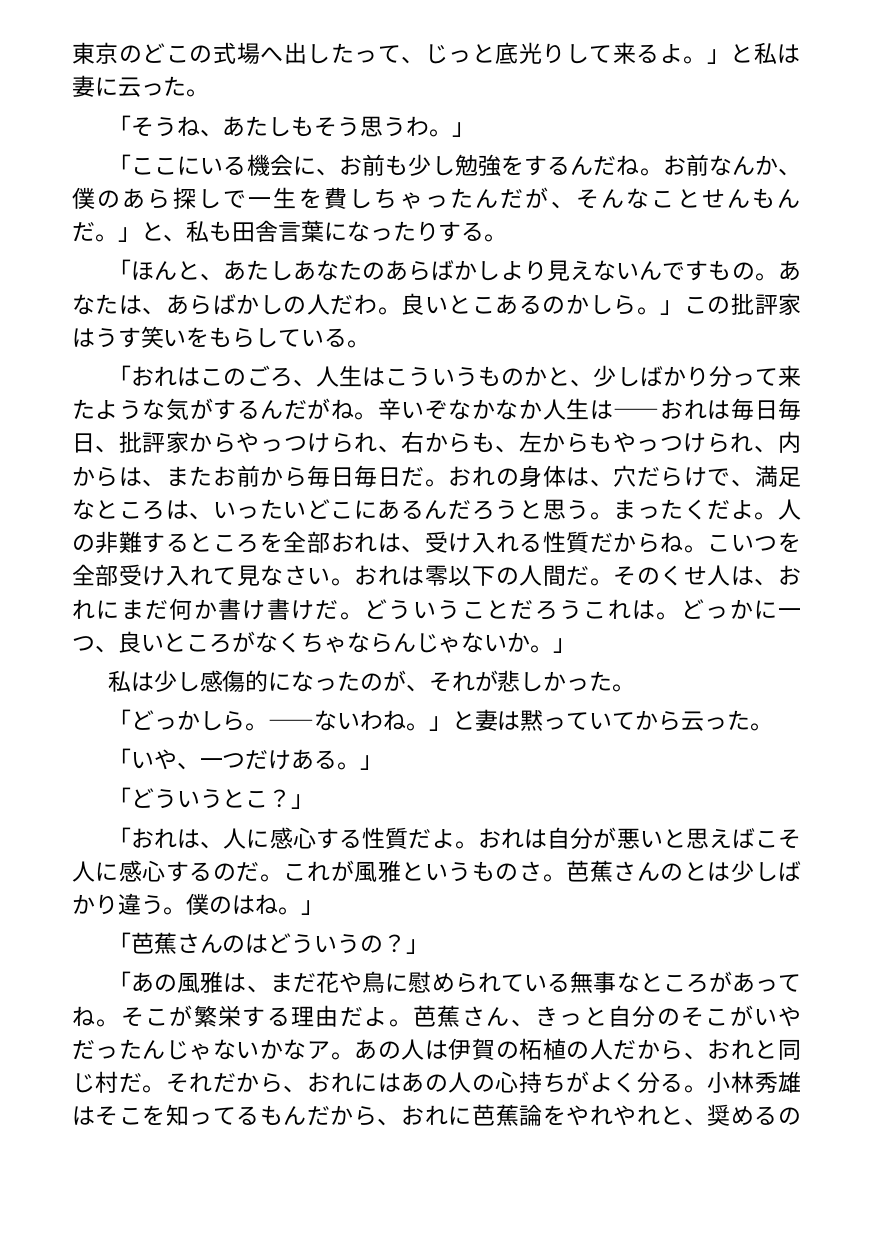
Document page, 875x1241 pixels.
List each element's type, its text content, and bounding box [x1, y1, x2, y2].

text 「そうね、あたしもそう思うわ。」 [72, 108, 802, 142]
text 「ほんと、あたしあなたのあらばかしより見えないんですもの。あなたは、あらばかしの人だわ。良いとこあるのかしら。」この批評家はうす笑いをもらしている。 [72, 253, 802, 353]
text 「おれはこのごろ、人生はこういうものかと、少しばかり分って来たような気がするんだがね。辛いぞなかなか人生は――おれは毎日毎日、批評家からやっつけられ、右からも、左からもやっつけられ、内からは、またお前から毎日毎日だ。おれの身体は、穴だらけで、満足なところは、いったいどこにあるんだろうと思う。まったくだよ。人の非難するところを全部おれは、受け入れる性質だからね。こいつを全部受け入れて見なさい。おれは零以下の人間だ。そのくせ人は、おれにまだ何か書け書けだ。どういうことだろうこれは。どっかに一つ、良いところがなくちゃならんじゃないか。」 [72, 359, 802, 658]
text 「おれは、人に感心する性質だよ。おれは自分が悪いと思えばこそ人に感心するのだ。これが風雅というものさ。芭蕉さんのとは少しばかり違う。僕のはね。」 [72, 821, 802, 920]
text 東京のどこの式場へ出したって、じっと底光りして来るよ。」と私は妻に云った。 [72, 36, 802, 102]
text 「あの風雅は、まだ花や鳥に慰められている無事なところがあってね。そこが繁栄する理由だよ。芭蕉さん、きっと自分のそこがいやだったんじゃないかなア。あの人は伊賀の柘植の人だから、おれと同じ村だ。それだから、おれにはあの人の心持ちがよく分る。小林秀雄はそこを知ってるもんだから、おれに芭蕉論をやれやれと、奨めるの [72, 965, 802, 1131]
text 「いや、一つだけある。」 [72, 742, 802, 775]
text 「どういうとこ？」 [72, 781, 802, 814]
text 私は少し感傷的になったのが、それが悲しかった。 [72, 664, 802, 697]
text 「ここにいる機会に、お前も少し勉強をするんだね。お前なんか、僕のあら探しで一生を費しちゃったんだが、そんなことせんもんだ。」と、私も田舎言葉になったりする。 [72, 148, 802, 247]
text 「芭蕉さんのはどういうの？」 [72, 926, 802, 959]
text 「どっかしら。――ないわね。」と妻は黙っていてから云った。 [72, 703, 802, 736]
